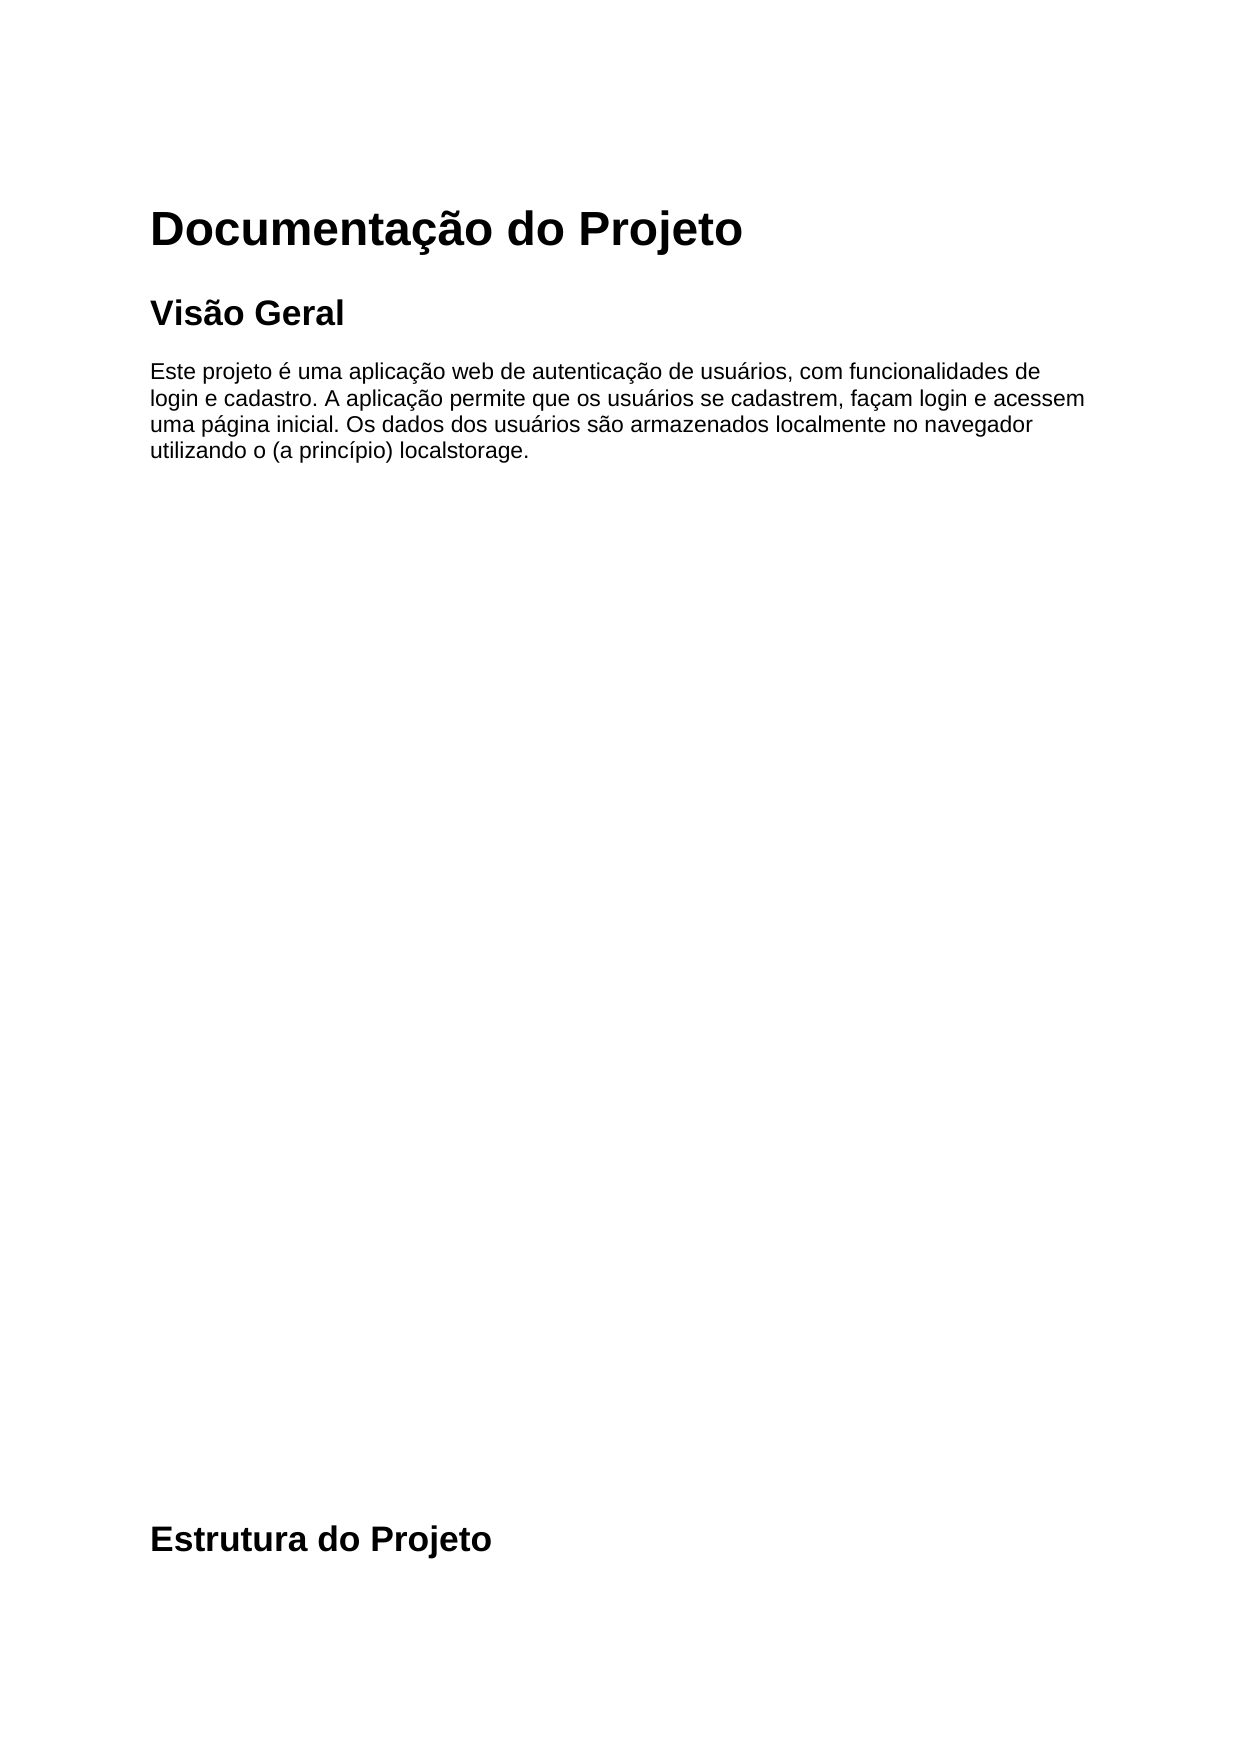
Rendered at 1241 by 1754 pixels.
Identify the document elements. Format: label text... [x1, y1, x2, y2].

subtitle Estrutura do Projeto [150, 1518, 1090, 1559]
subtitle Documentação do Projeto [150, 200, 1090, 255]
subtitle Visão Geral [150, 293, 1090, 333]
text Este projeto é uma aplicação web de autenticação de usuários, com funcionalidades de login e cadastro. A aplicação permite que os usuários se cadastrem, façam login e acessem uma página inicial. Os dados dos usuários são armazenados localmente no navegador utilizando o (a princípio) localstorage. [150, 358, 1090, 464]
